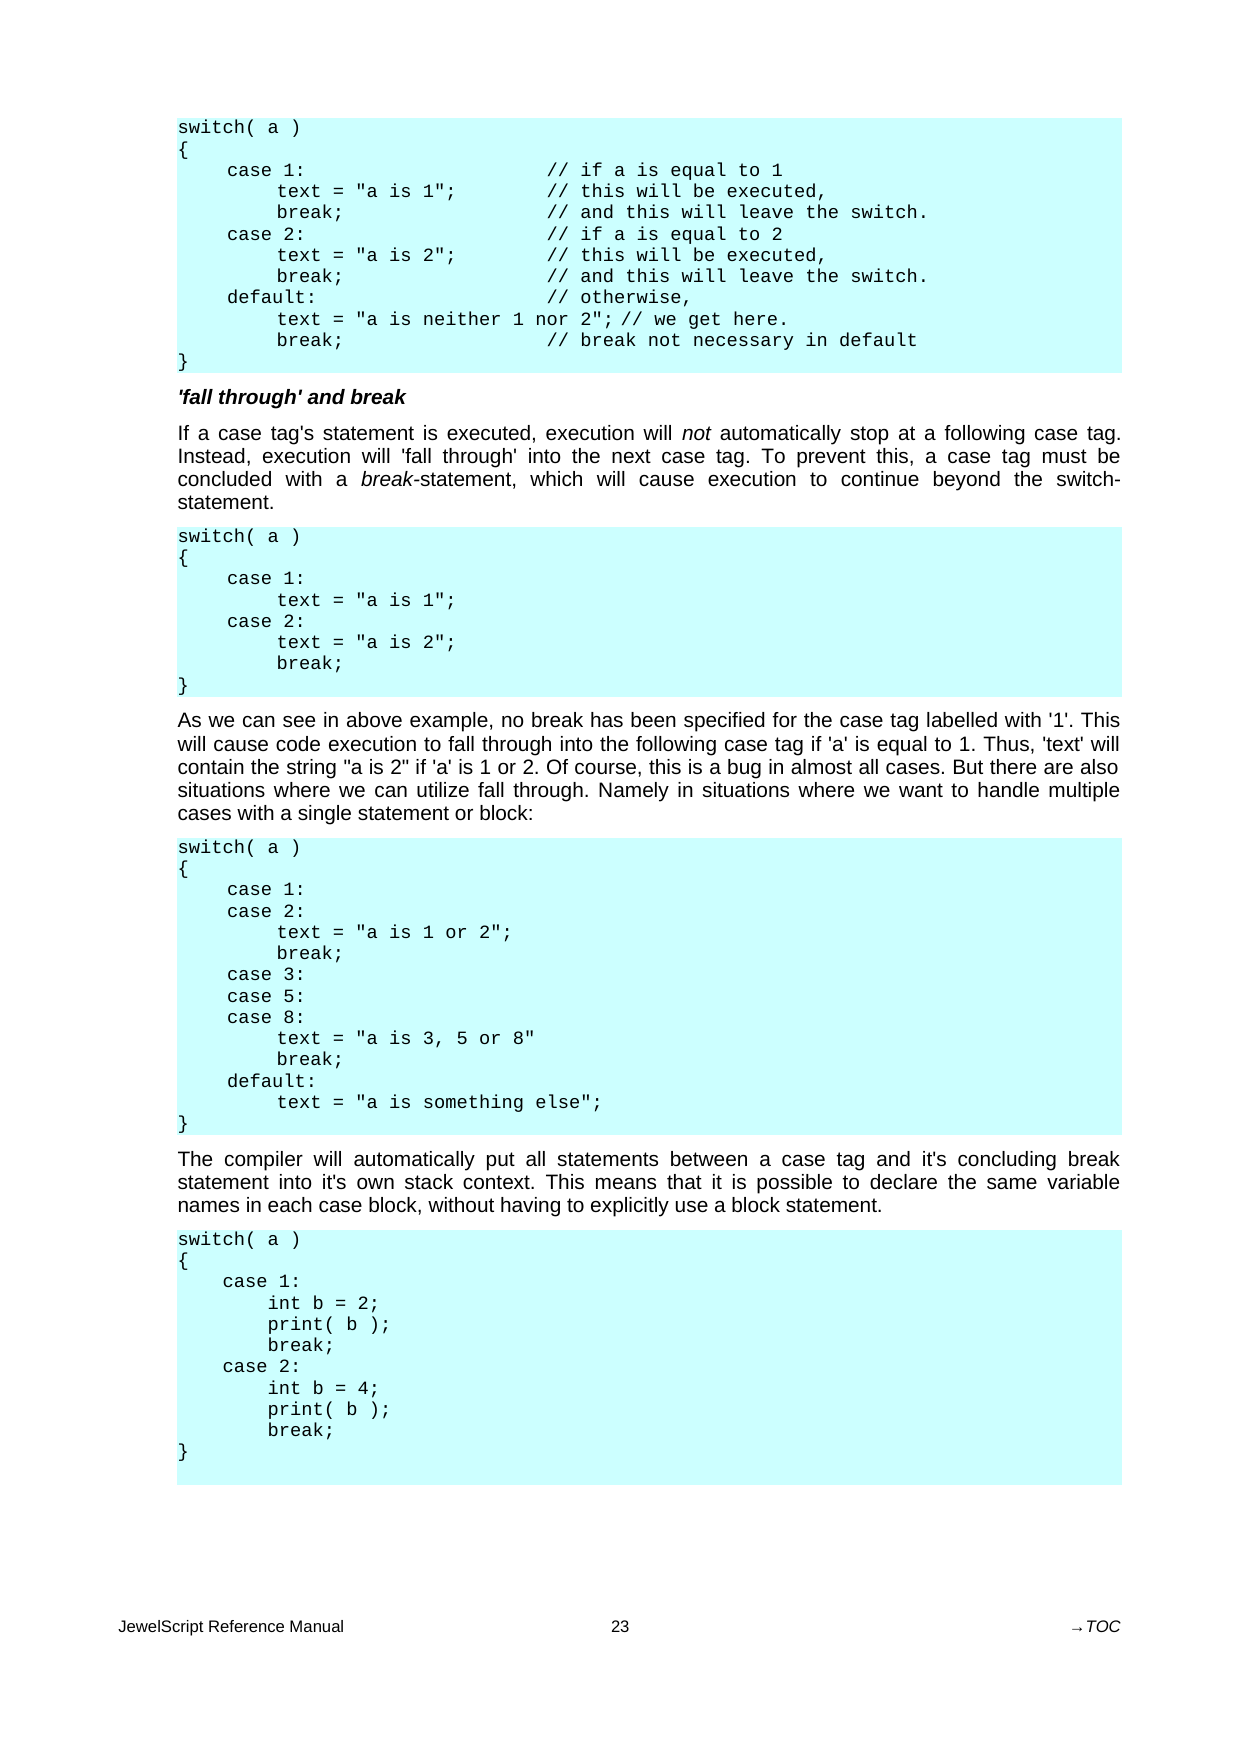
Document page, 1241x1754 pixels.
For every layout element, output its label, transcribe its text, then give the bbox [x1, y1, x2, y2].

text switch( a ) { case 1: text = "a is 1"; case 2: text = "a is 2"; break; } [177, 527, 1122, 697]
text The compiler will automatically put all statements between a case tag and it's concluding break statement into it's own stack context. This means that it is possible to declare the same variable names in each case block, without having to explicitly use a block statement. [177, 1148, 1122, 1217]
text switch( a ) { case 1: // if a is equal to 1 text = "a is 1"; // this will be executed, break; // and this will leave the switch. case 2: // if a is equal to 2 text = "a is 2"; // this will be executed, break; // and this will leave the switch. default: // otherwise, text = "a is neither 1 nor 2"; // we get here. break; // break not necessary in default } [177, 118, 1122, 373]
text switch( a ) { case 1: case 2: text = "a is 1 or 2"; break; case 3: case 5: case 8: text = "a is 3, 5 or 8" break; default: text = "a is something else"; } [177, 838, 1122, 1135]
text 'fall through' and break [177, 386, 1122, 409]
text switch( a ) { case 1: int b = 2; print( b ); break; case 2: int b = 4; print( b ); break; } [177, 1230, 1122, 1485]
text If a case tag's statement is executed, execution will not automatically stop at a following case tag. Instead, execution will 'fall through' into the next case tag. To prevent this, a case tag must be concluded with a break-statement, which will cause execution to continue beyond the switch-statement. [177, 421, 1122, 514]
text As we can see in above example, no break has been specified for the case tag labelled with '1'. This will cause code execution to fall through into the following case tag if 'a' is equal to 1. Thus, 'text' will contain the string "a is 2" if 'a' is 1 or 2. Of course, this is a bug in almost all cases. But there are also situations where we can utilize fall through. Namely in situations where we want to handle multiple cases with a single statement or block: [177, 709, 1122, 825]
